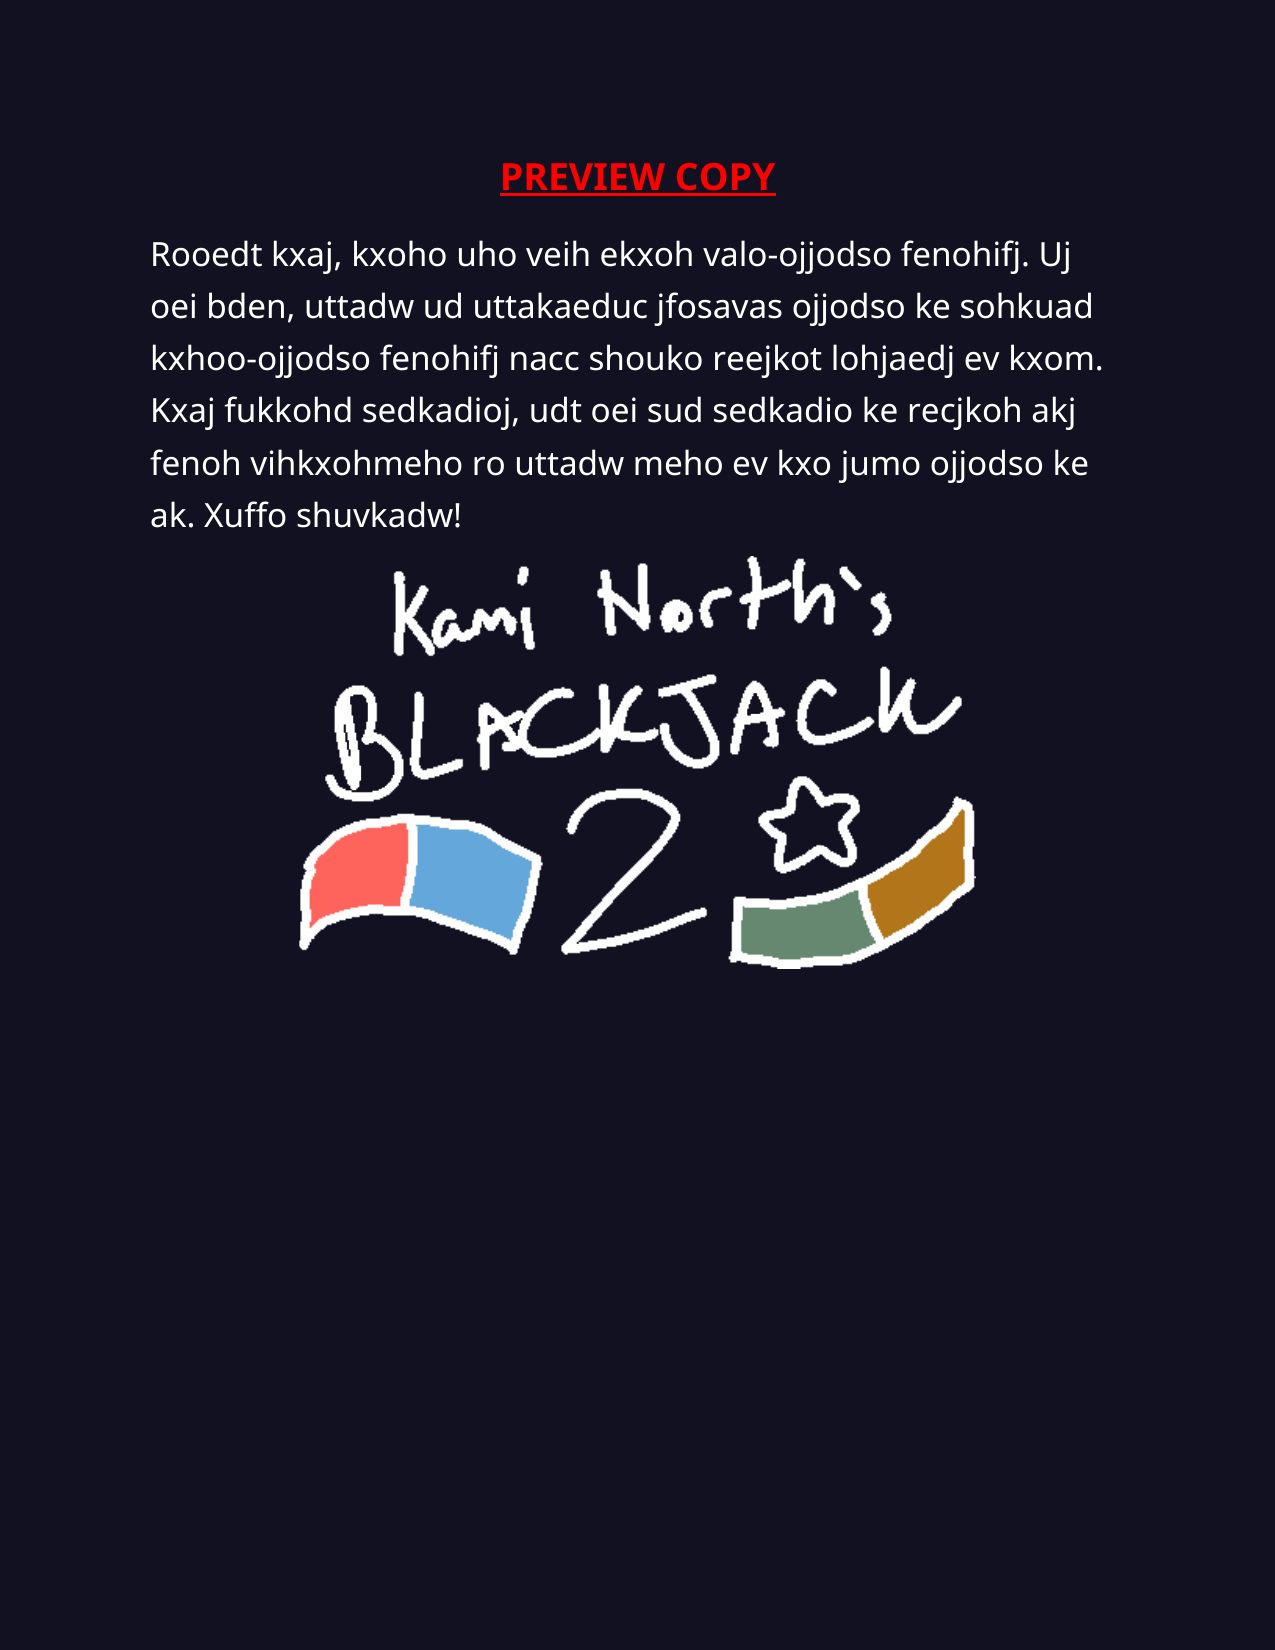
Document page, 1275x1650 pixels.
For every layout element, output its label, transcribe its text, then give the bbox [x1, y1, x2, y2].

picture [299, 556, 976, 969]
text Rooedt kxaj, kxoho uho veih ekxoh valo-ojjodso fenohifj. Uj oei bden, uttadw ud uttakaeduc jfosavas ojjodso ke sohkuad kxhoo-ojjodso fenohifj nacc shouko reejkot lohjaedj ev kxom. Kxaj fukkohd sedkadioj, udt oei sud sedkadio ke recjkoh akj fenoh vihkxohmeho ro uttadw meho ev kxo jumo ojjodso ke ak. Xuffo shuvkadw! [150, 231, 1125, 537]
